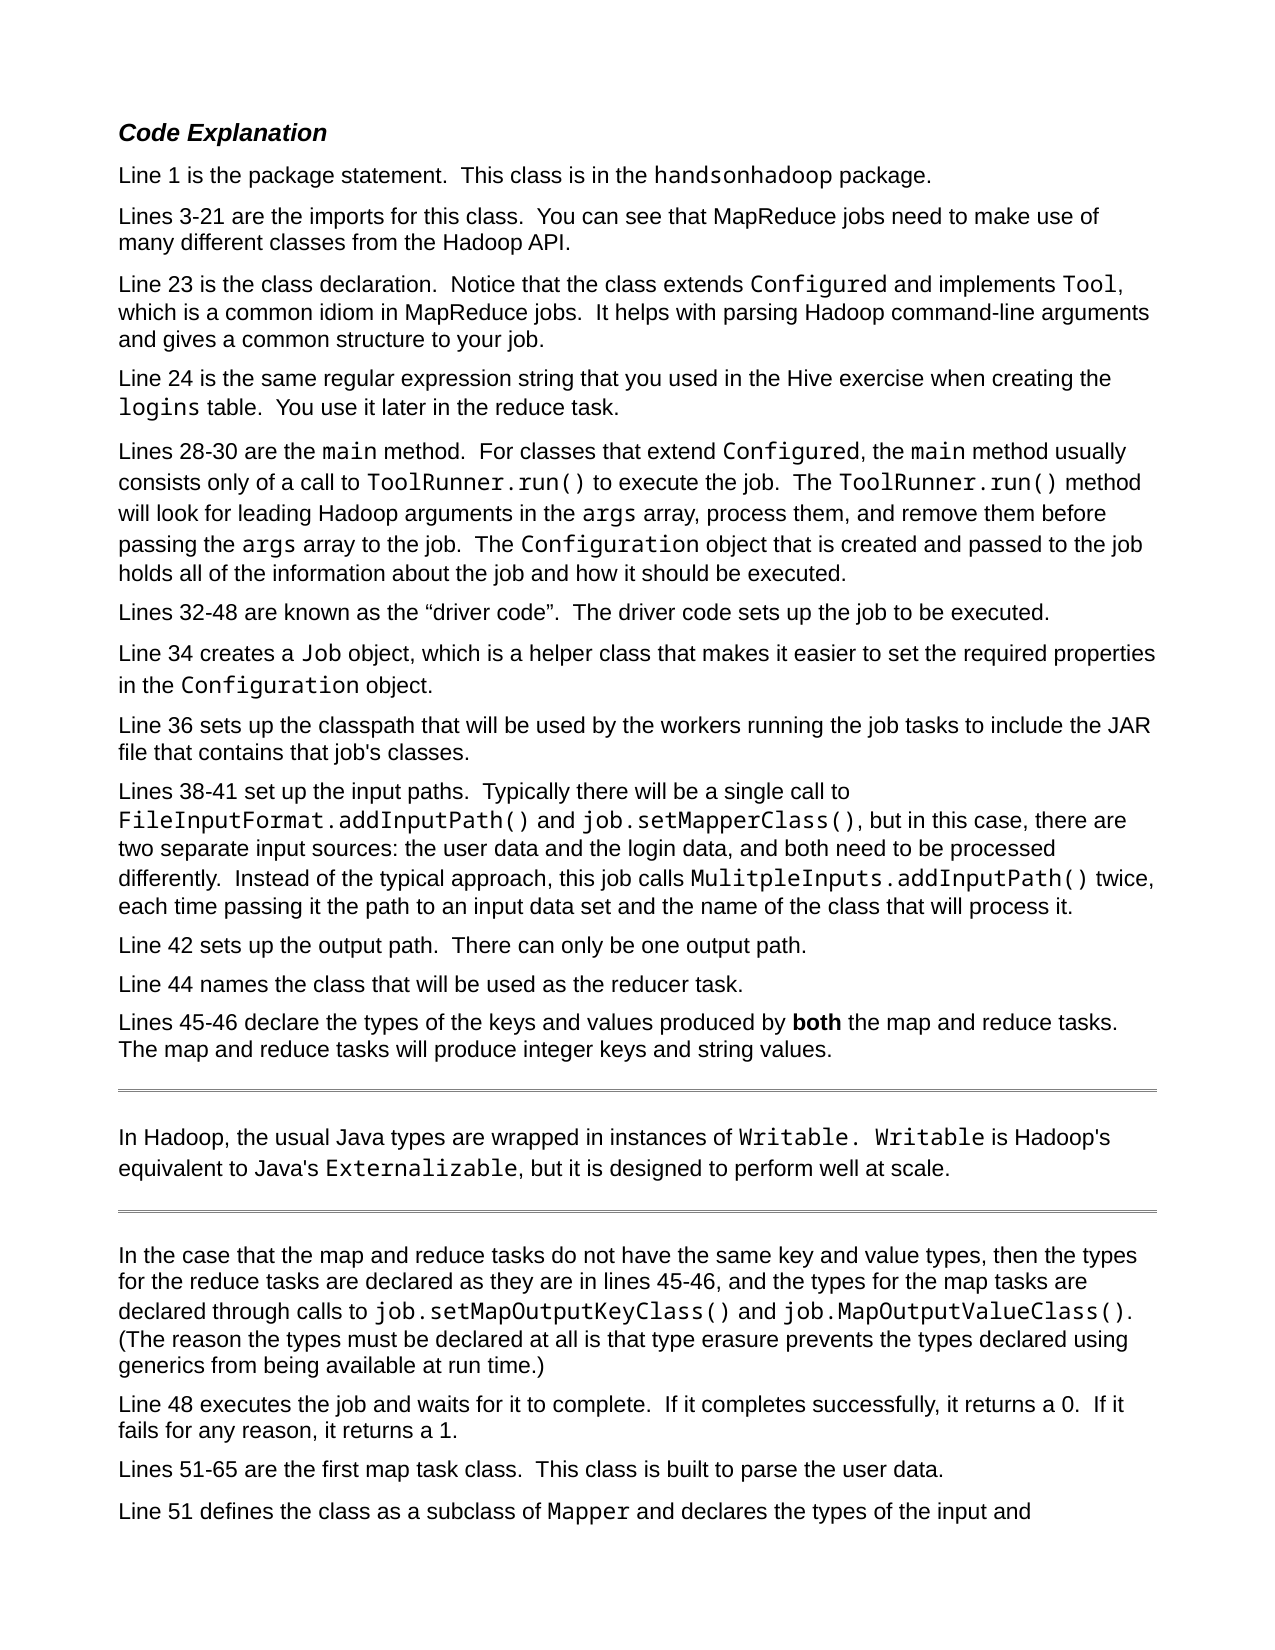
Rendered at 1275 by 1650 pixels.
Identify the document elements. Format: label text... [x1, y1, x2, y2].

text Lines 32-48 are known as the “driver code”. The driver code sets up the job to be executed. [118, 598, 1157, 625]
text Lines 28-30 are the main method. For classes that extend Configured, the main method usually consists only of a call to ToolRunner.run() to execute the job. The ToolRunner.run() method will look for leading Hadoop arguments in the args array, process them, and remove them before passing the args array to the job. The Configuration object that is created and passed to the job holds all of the information about the job and how it should be executed. [118, 435, 1157, 586]
text Lines 38-41 set up the input paths. Typically there will be a single call to FileInputFormat.addInputPath() and job.setMapperClass(), but in this case, there are two separate input sources: the user data and the login data, and both need to be processed differently. Instead of the typical approach, this job calls MulitpleInputs.addInputPath() twice, each time passing it the path to an input data set and the name of the class that will process it. [118, 778, 1157, 919]
text Line 42 sets up the output path. There can only be one output path. [118, 932, 1157, 958]
text Line 51 defines the class as a subclass of Mapper and declares the types of the input and [118, 1495, 1157, 1526]
text Line 36 sets up the classpath that will be used by the workers running the job tasks to include the JAR file that contains that job's classes. [118, 712, 1157, 765]
text In the case that the map and reduce tasks do not have the same key and value types, then the types for the reduce tasks are declared as they are in lines 45-46, and the types for the map tasks are declared through calls to job.setMapOutputKeyClass() and job.MapOutputValueClass(). (The reason the types must be declared at all is that type erasure prevents the types declared using generics from being available at run time.) [118, 1242, 1157, 1378]
text Line 23 is the class declaration. Notice that the class extends Configured and implements Tool, which is a common idiom in MapReduce jobs. It helps with parsing Hadoop command-line arguments and gives a common structure to your job. [118, 268, 1157, 352]
subtitle Code Explanation [118, 118, 1157, 147]
text Line 44 names the class that will be used as the reducer task. [118, 971, 1157, 997]
text In Hadoop, the usual Java types are wrapped in instances of Writable. Writable is Hadoop's equivalent to Java's Externalizable, but it is designed to perform well at scale. [118, 1121, 1157, 1183]
text Line 24 is the same regular expression string that you used in the Hive exercise when creating the logins table. You use it later in the reduce task. [118, 364, 1157, 422]
text Line 34 creates a Job object, which is a helper class that makes it easier to set the required properties in the Configuration object. [118, 637, 1157, 700]
text Line 48 executes the job and waits for it to complete. If it completes successfully, it returns a 0. If it fails for any reason, it returns a 1. [118, 1391, 1157, 1444]
text Lines 45-46 declare the types of the keys and values produced by both the map and reduce tasks. The map and reduce tasks will produce integer keys and string values. [118, 1009, 1157, 1062]
text Lines 3-21 are the imports for this class. You can see that MapReduce jobs need to make use of many different classes from the Hadoop API. [118, 203, 1157, 256]
text Lines 51-65 are the first map task class. This class is built to parse the user data. [118, 1456, 1157, 1483]
text Line 1 is the package statement. This class is in the handsonhadoop package. [118, 159, 1157, 190]
